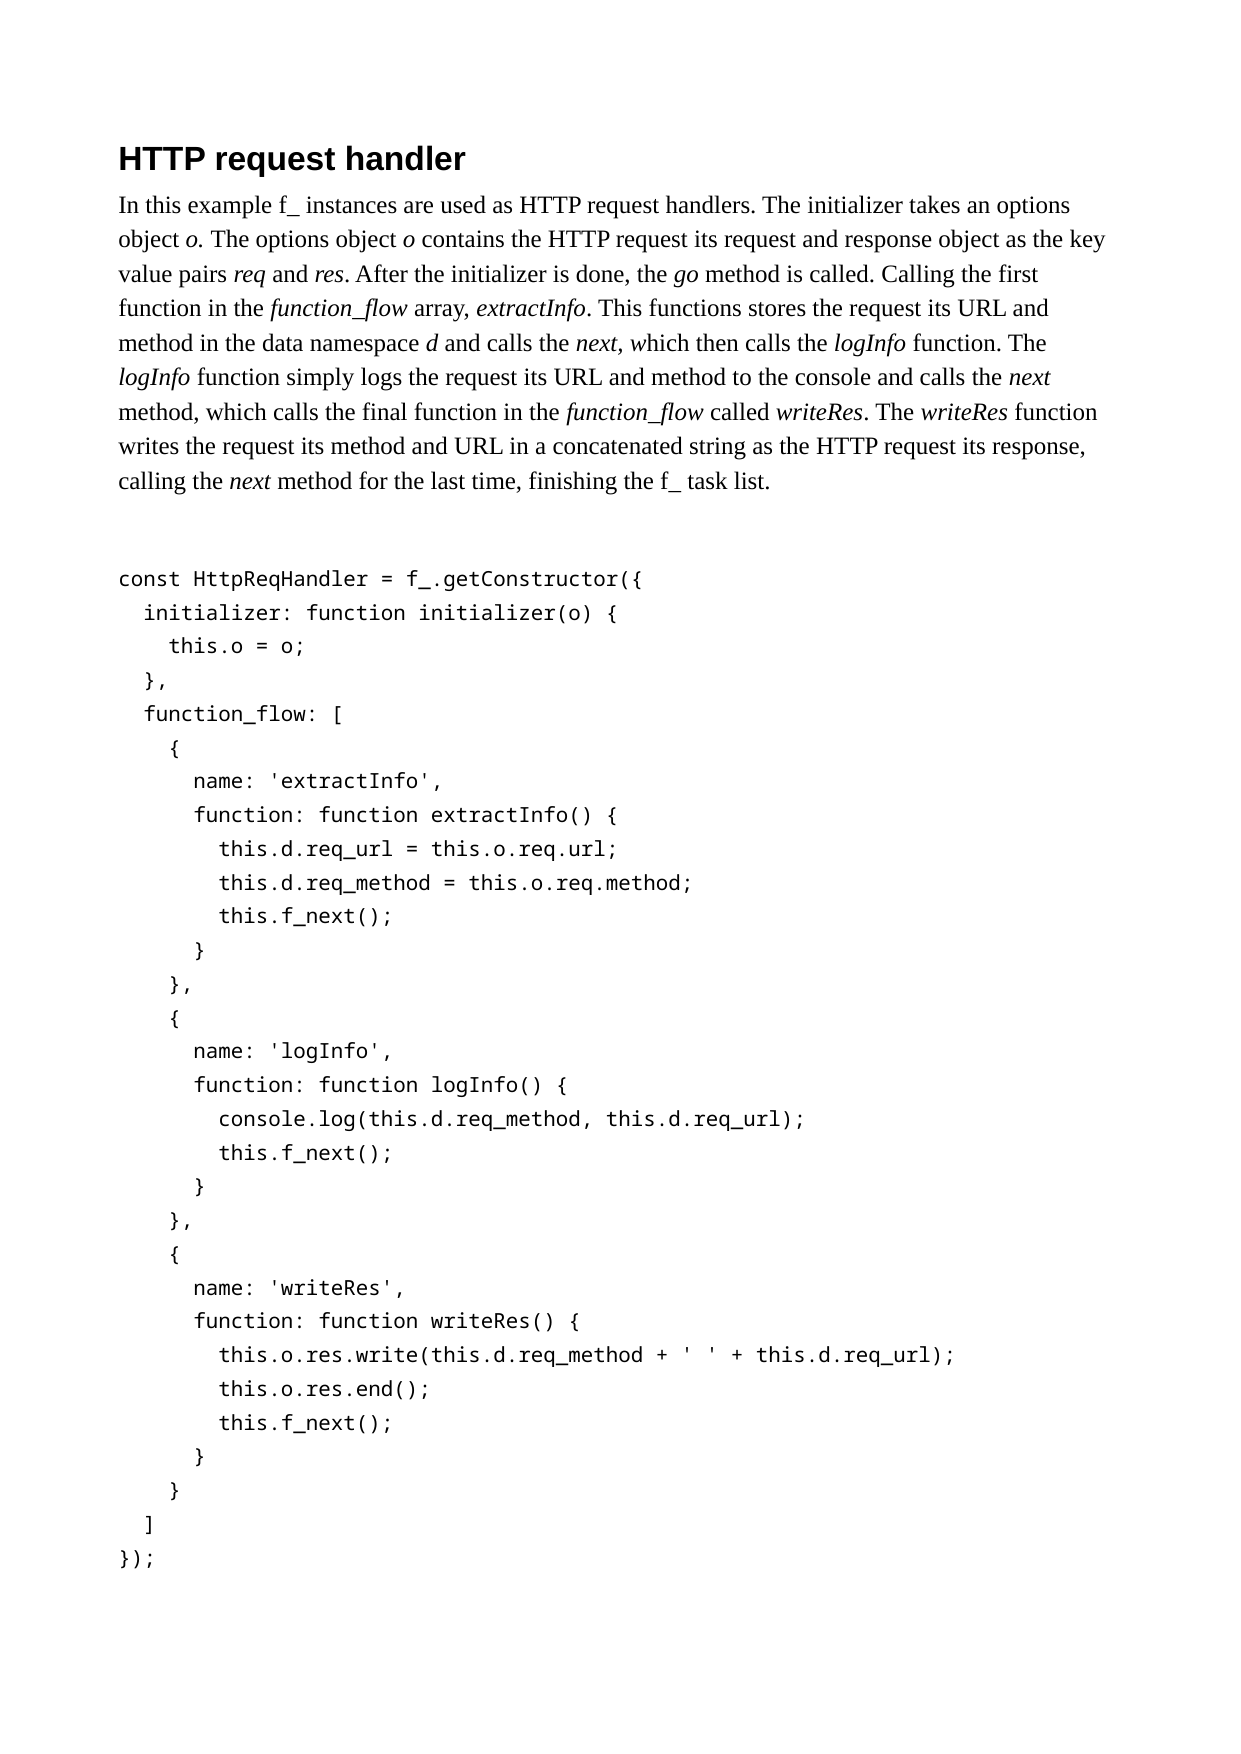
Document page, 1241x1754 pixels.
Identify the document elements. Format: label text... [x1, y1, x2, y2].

text name: 'extractInfo', [118, 767, 1122, 795]
text } [118, 1172, 1122, 1200]
text function: function extractInfo() { [118, 800, 1122, 829]
text this.o = o; [118, 632, 1122, 660]
text this.f_next(); [118, 1408, 1122, 1436]
text this.o.res.write(this.d.req_method + ' ' + this.d.req_url); [118, 1340, 1122, 1369]
text }, [118, 665, 1122, 694]
text const HttpReqHandler = f_.getConstructor({ [118, 564, 1122, 592]
text name: 'writeRes', [118, 1273, 1122, 1301]
text } [118, 935, 1122, 964]
text name: 'logInfo', [118, 1037, 1122, 1065]
text function: function logInfo() { [118, 1070, 1122, 1099]
text this.f_next(); [118, 902, 1122, 930]
text this.f_next(); [118, 1138, 1122, 1166]
text this.d.req_method = this.o.req.method; [118, 868, 1122, 896]
text { [118, 1239, 1122, 1267]
text initializer: function initializer(o) { [118, 598, 1122, 626]
text this.d.req_url = this.o.req.url; [118, 834, 1122, 862]
text } [118, 1442, 1122, 1470]
text In this example f_ instances are used as HTTP request handlers. The initializer takes an options object o. The options object o contains the HTTP request its request and response object as the key value pairs req and res. After the initializer is done, the go method is called. Calling the first function in the function_flow array, extractInfo. This functions stores the request its URL and method in the data namespace d and calls the next, which then calls the logInfo function. The logInfo function simply logs the request its URL and method to the console and calls the next method, which calls the final function in the function_flow called writeRes. The writeRes function writes the request its method and URL in a concatenated string as the HTTP request its response, calling the next method for the last time, finishing the f_ task list. [118, 190, 1122, 495]
text { [118, 733, 1122, 761]
text } [118, 1475, 1122, 1504]
text { [118, 1003, 1122, 1031]
text }, [118, 1205, 1122, 1234]
text function_flow: [ [118, 699, 1122, 727]
text ] [118, 1509, 1122, 1537]
text }, [118, 969, 1122, 997]
text function: function writeRes() { [118, 1307, 1122, 1335]
subtitle HTTP request handler [118, 139, 1122, 178]
text }); [118, 1543, 1122, 1571]
text this.o.res.end(); [118, 1374, 1122, 1402]
text console.log(this.d.req_method, this.d.req_url); [118, 1104, 1122, 1132]
